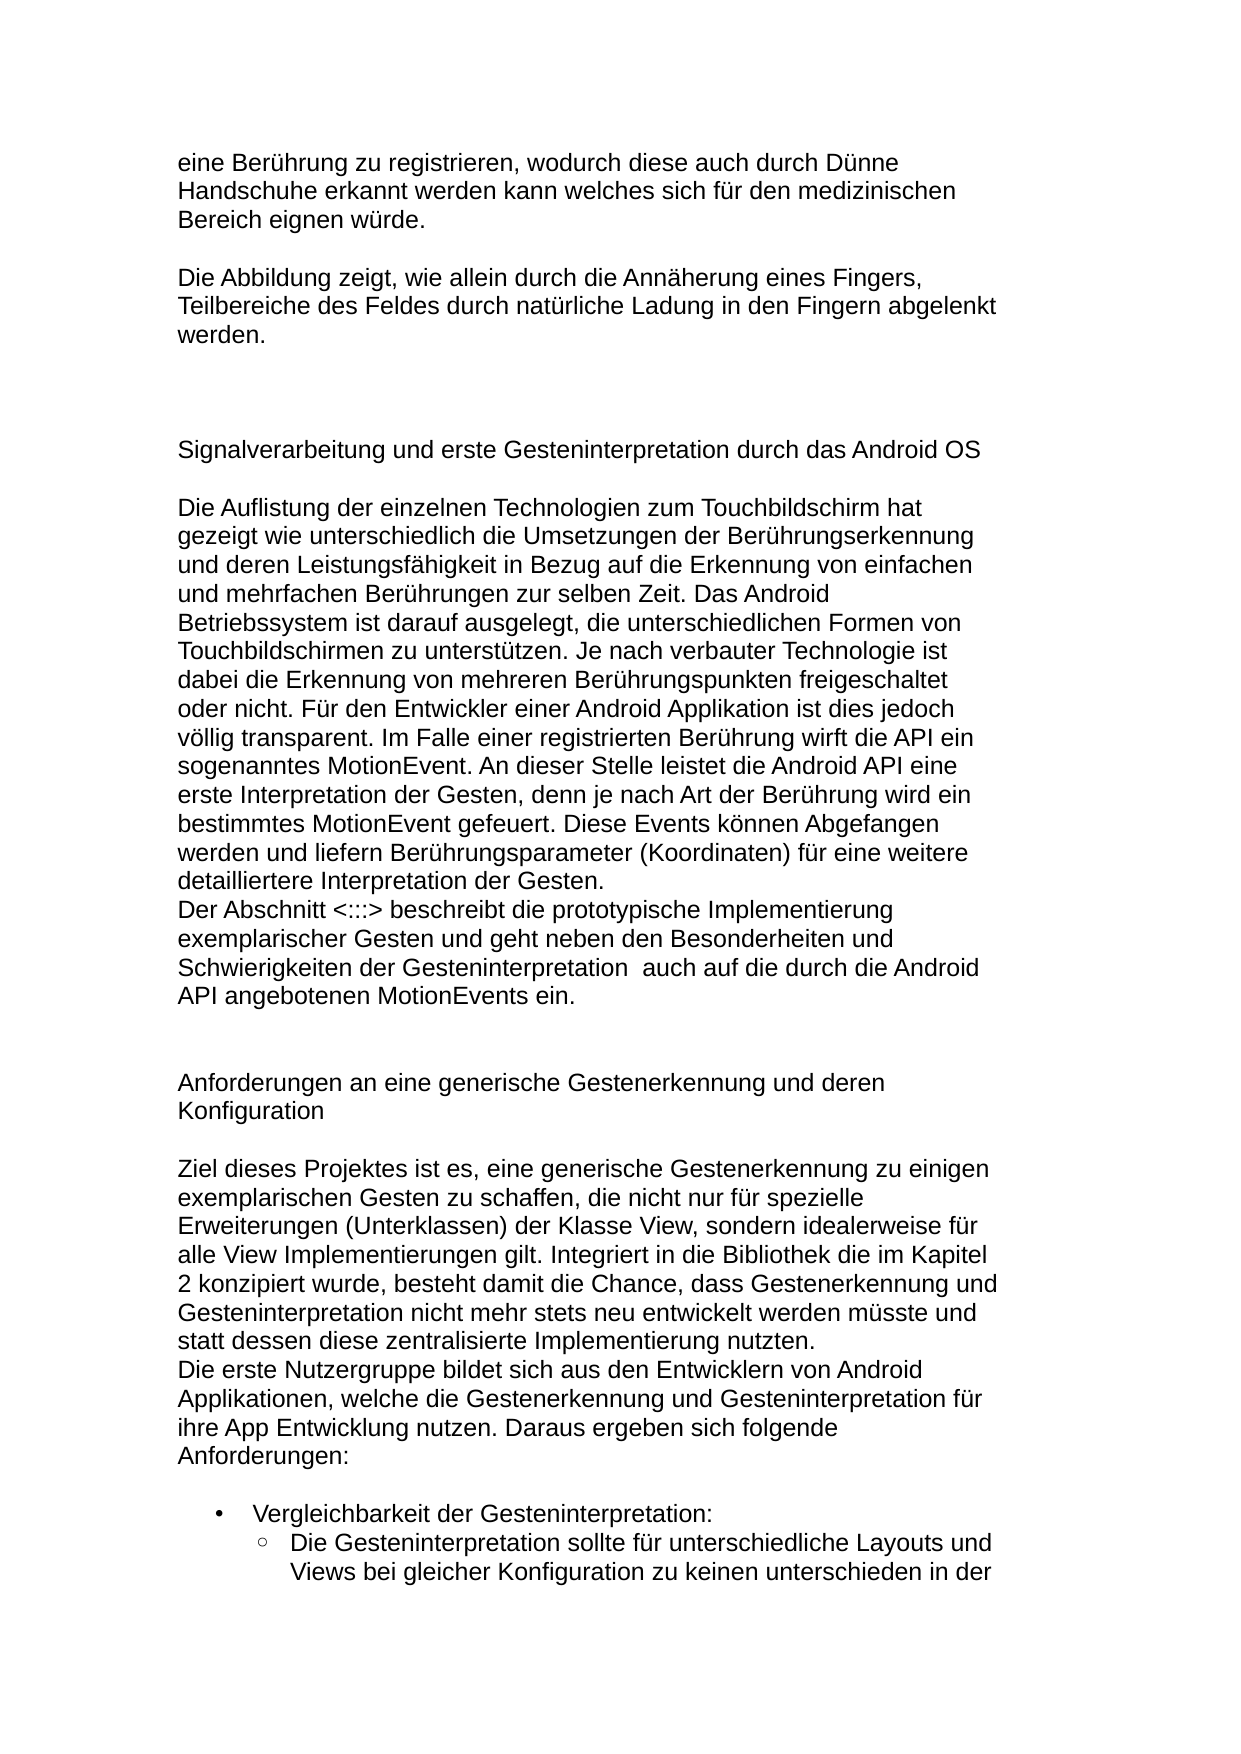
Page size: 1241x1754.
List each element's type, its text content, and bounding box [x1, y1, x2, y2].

text Ziel dieses Projektes ist es, eine generische Gestenerkennung zu einigen exemplarischen Gesten zu schaffen, die nicht nur für spezielle Erweiterungen (Unterklassen) der Klasse View, sondern idealerweise für alle View Implementierungen gilt. Integriert in die Bibliothek die im Kapitel 2 konzipiert wurde, besteht damit die Chance, dass Gestenerkennung und Gesteninterpretation nicht mehr stets neu entwickelt werden müsste und statt dessen diese zentralisierte Implementierung nutzten. [177, 1154, 1004, 1355]
list Die Gesteninterpretation sollte für unterschiedliche Layouts und Views bei gleicher Konfiguration zu keinen unterschieden in der [252, 1528, 1004, 1585]
text Die Abbildung zeigt, wie allein durch die Annäherung eines Fingers, Teilbereiche des Feldes durch natürliche Ladung in den Fingern abgelenkt werden. [177, 263, 1004, 349]
text Der Abschnitt <:::> beschreibt die prototypische Implementierung exemplarischer Gesten und geht neben den Besonderheiten und Schwierigkeiten der Gesteninterpretation auch auf die durch die Android API angebotenen MotionEvents ein. [177, 895, 1004, 1010]
list Vergleichbarkeit der Gesteninterpretation: [215, 1499, 1004, 1528]
text eine Berührung zu registrieren, wodurch diese auch durch Dünne Handschuhe erkannt werden kann welches sich für den medizinischen Bereich eignen würde. [177, 148, 1004, 234]
text Signalverarbeitung und erste Gesteninterpretation durch das Android OS [177, 435, 1004, 464]
text Anforderungen an eine generische Gestenerkennung und deren Konfiguration [177, 1068, 1004, 1125]
text Die Auflistung der einzelnen Technologien zum Touchbildschirm hat gezeigt wie unterschiedlich die Umsetzungen der Berührungserkennung und deren Leistungsfähigkeit in Bezug auf die Erkennung von einfachen und mehrfachen Berührungen zur selben Zeit. Das Android Betriebssystem ist darauf ausgelegt, die unterschiedlichen Formen von Touchbildschirmen zu unterstützen. Je nach verbauter Technologie ist dabei die Erkennung von mehreren Berührungspunkten freigeschaltet oder nicht. Für den Entwickler einer Android Applikation ist dies jedoch völlig transparent. Im Falle einer registrierten Berührung wirft die API ein sogenanntes MotionEvent. An dieser Stelle leistet die Android API eine erste Interpretation der Gesten, denn je nach Art der Berührung wird ein bestimmtes MotionEvent gefeuert. Diese Events können Abgefangen werden und liefern Berührungsparameter (Koordinaten) für eine weitere detailliertere Interpretation der Gesten. [177, 493, 1004, 895]
text Die erste Nutzergruppe bildet sich aus den Entwicklern von Android Applikationen, welche die Gestenerkennung und Gesteninterpretation für ihre App Entwicklung nutzen. Daraus ergeben sich folgende Anforderungen: [177, 1355, 1004, 1470]
